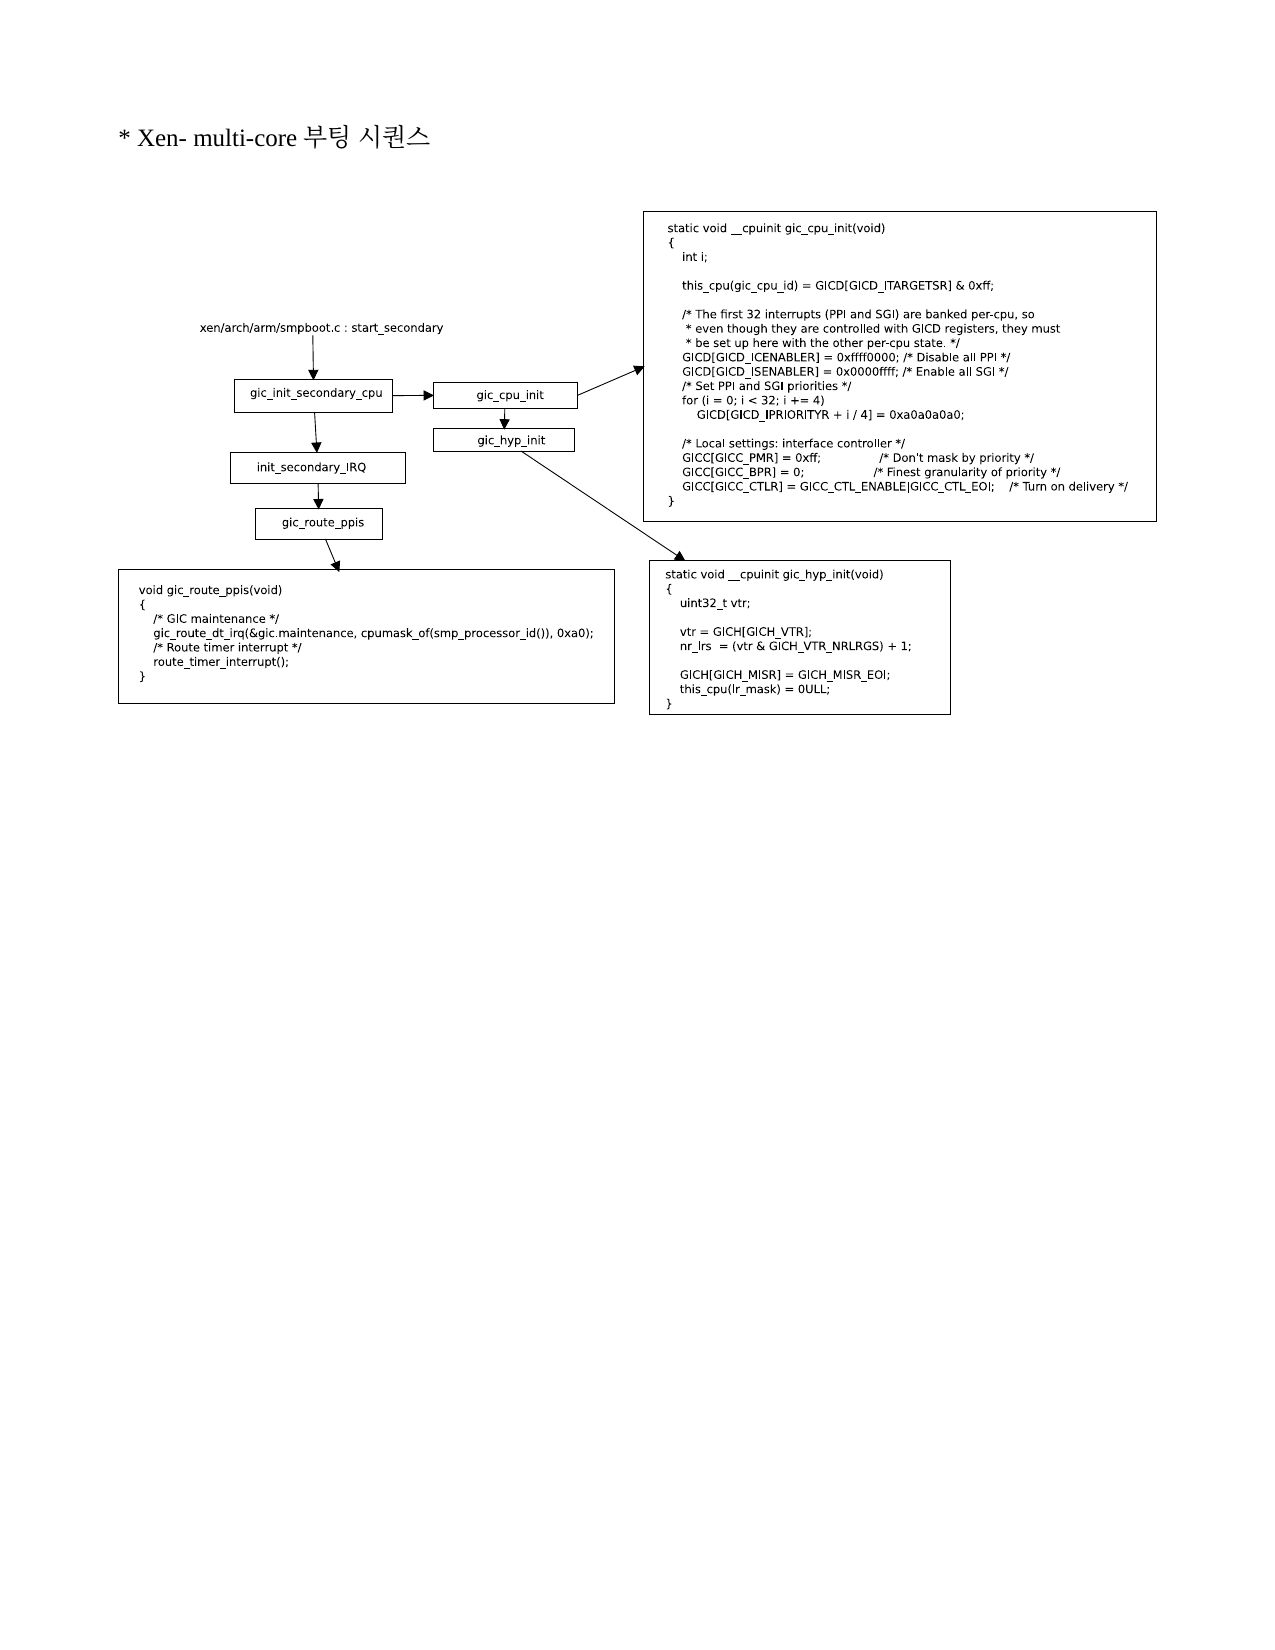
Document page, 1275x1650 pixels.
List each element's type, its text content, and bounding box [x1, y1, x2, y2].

text * Xen- multi-core 부팅 시퀀스 [118, 118, 1157, 154]
